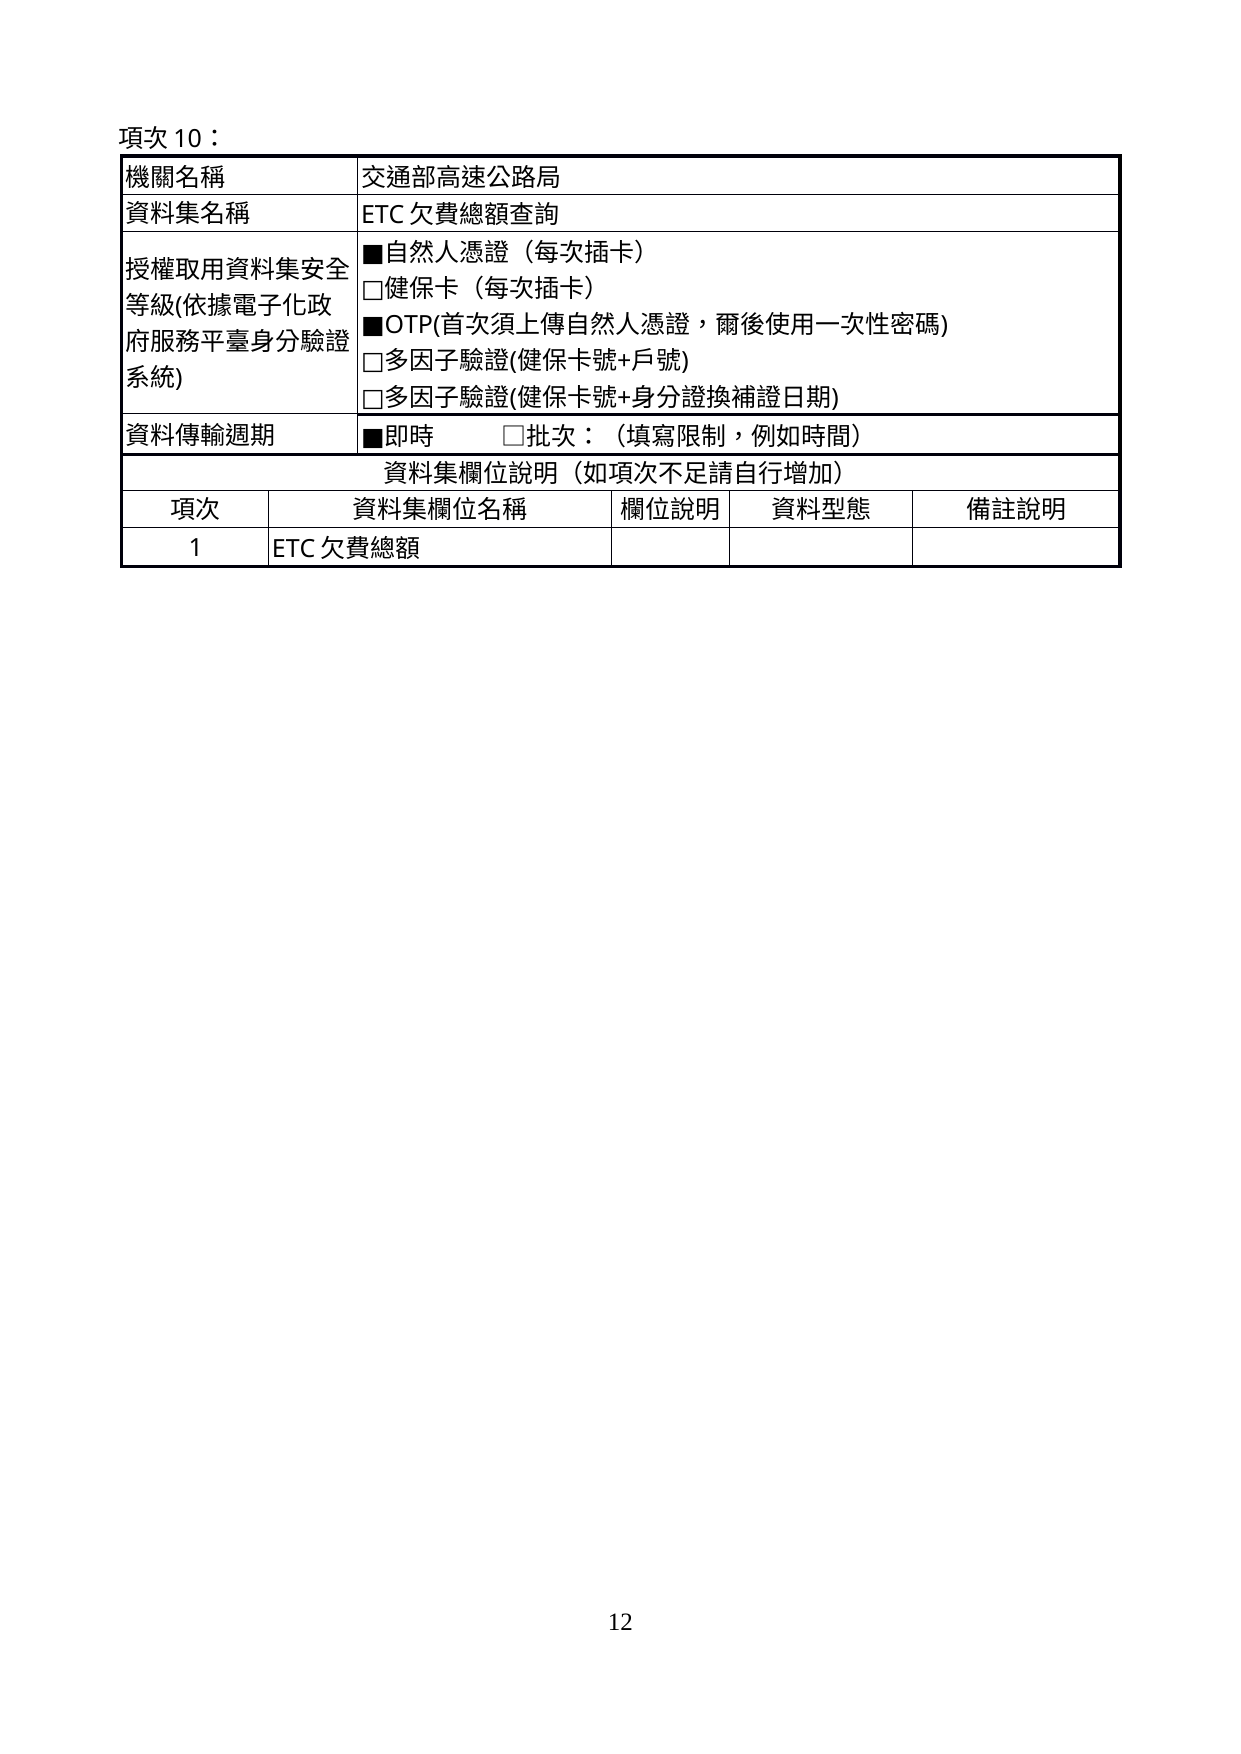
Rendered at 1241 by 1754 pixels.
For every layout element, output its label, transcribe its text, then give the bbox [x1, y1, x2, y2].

table_header 機關名稱 [123, 158, 357, 194]
table_cell 資料型態 [730, 491, 912, 527]
table_cell ETC欠費總額查詢 [358, 195, 1118, 231]
table_cell 資料集名稱 [123, 195, 357, 231]
table_cell 備註說明 [913, 491, 1118, 527]
table_cell [612, 528, 729, 564]
table_cell 資料傳輸週期 [123, 414, 357, 453]
table_cell ■即時 □批次：（填寫限制，例如時間） [358, 416, 1118, 453]
table_cell 欄位說明 [612, 491, 729, 527]
table_cell 授權取用資料集安全等級(依據電子化政府服務平臺身分驗證系統) [123, 232, 357, 413]
table_cell ETC欠費總額 [269, 528, 611, 564]
table_cell [730, 528, 912, 564]
text 項次10： [118, 118, 1122, 154]
table_cell ■自然人憑證（每次插卡） □健保卡（每次插卡） ■OTP(首次須上傳自然人憑證，爾後使用一次性密碼) □多因子驗證(健保卡號+戶號) □多因子驗證(健保卡號+身分證換補證日期) [358, 232, 1118, 413]
table_cell 資料集欄位說明（如項次不足請自行增加） [123, 456, 1118, 490]
table_header 交通部高速公路局 [358, 158, 1118, 194]
table_cell 1 [123, 528, 268, 564]
table_cell 資料集欄位名稱 [269, 491, 611, 527]
table_cell 項次 [123, 491, 268, 527]
table_cell [913, 528, 1118, 564]
